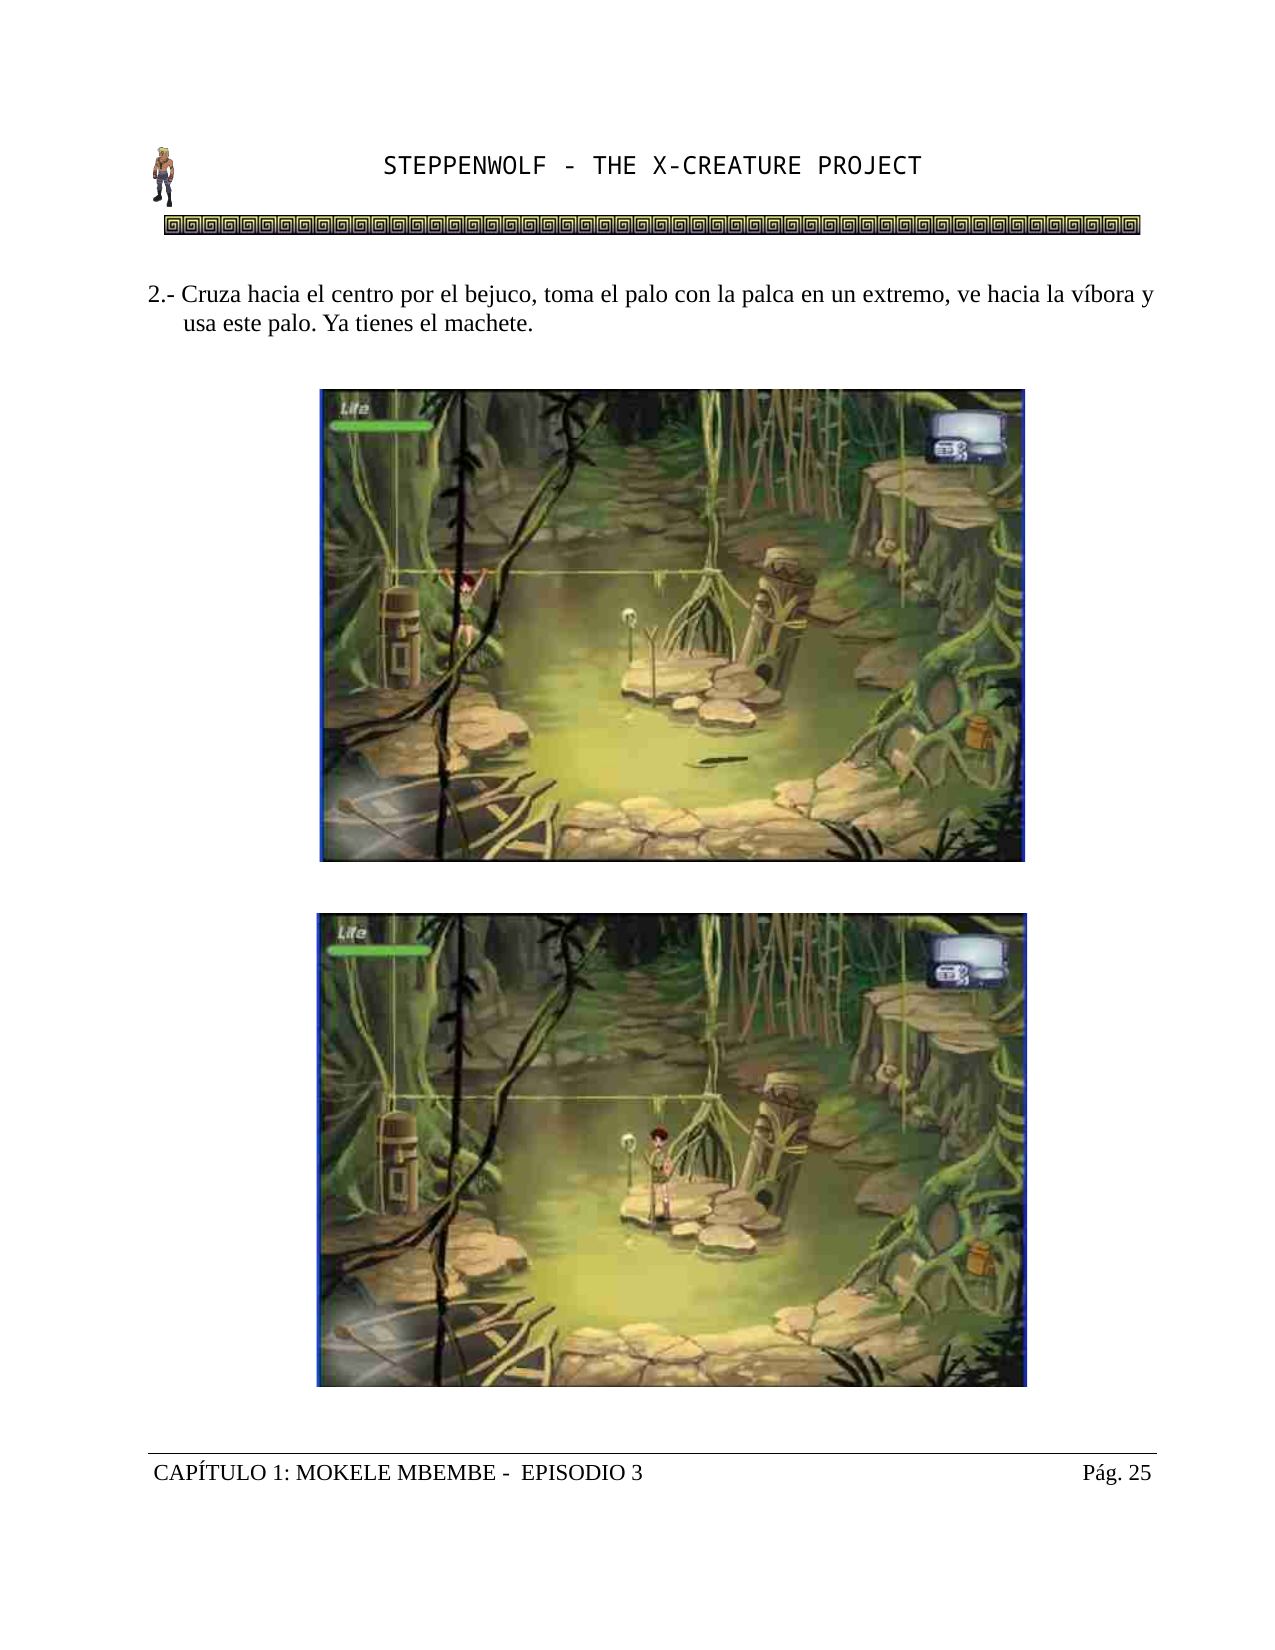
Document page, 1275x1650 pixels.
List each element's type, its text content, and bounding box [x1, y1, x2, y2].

picture [319, 389, 1026, 862]
picture [316, 913, 1028, 1387]
picture [147, 147, 181, 207]
picture [164, 215, 1141, 235]
text 2.- Cruza hacia el centro por el bejuco, toma el palo con la palca en un extremo, ve hacia la víbora y usa este palo. Ya tienes el machete. [148, 279, 1157, 337]
